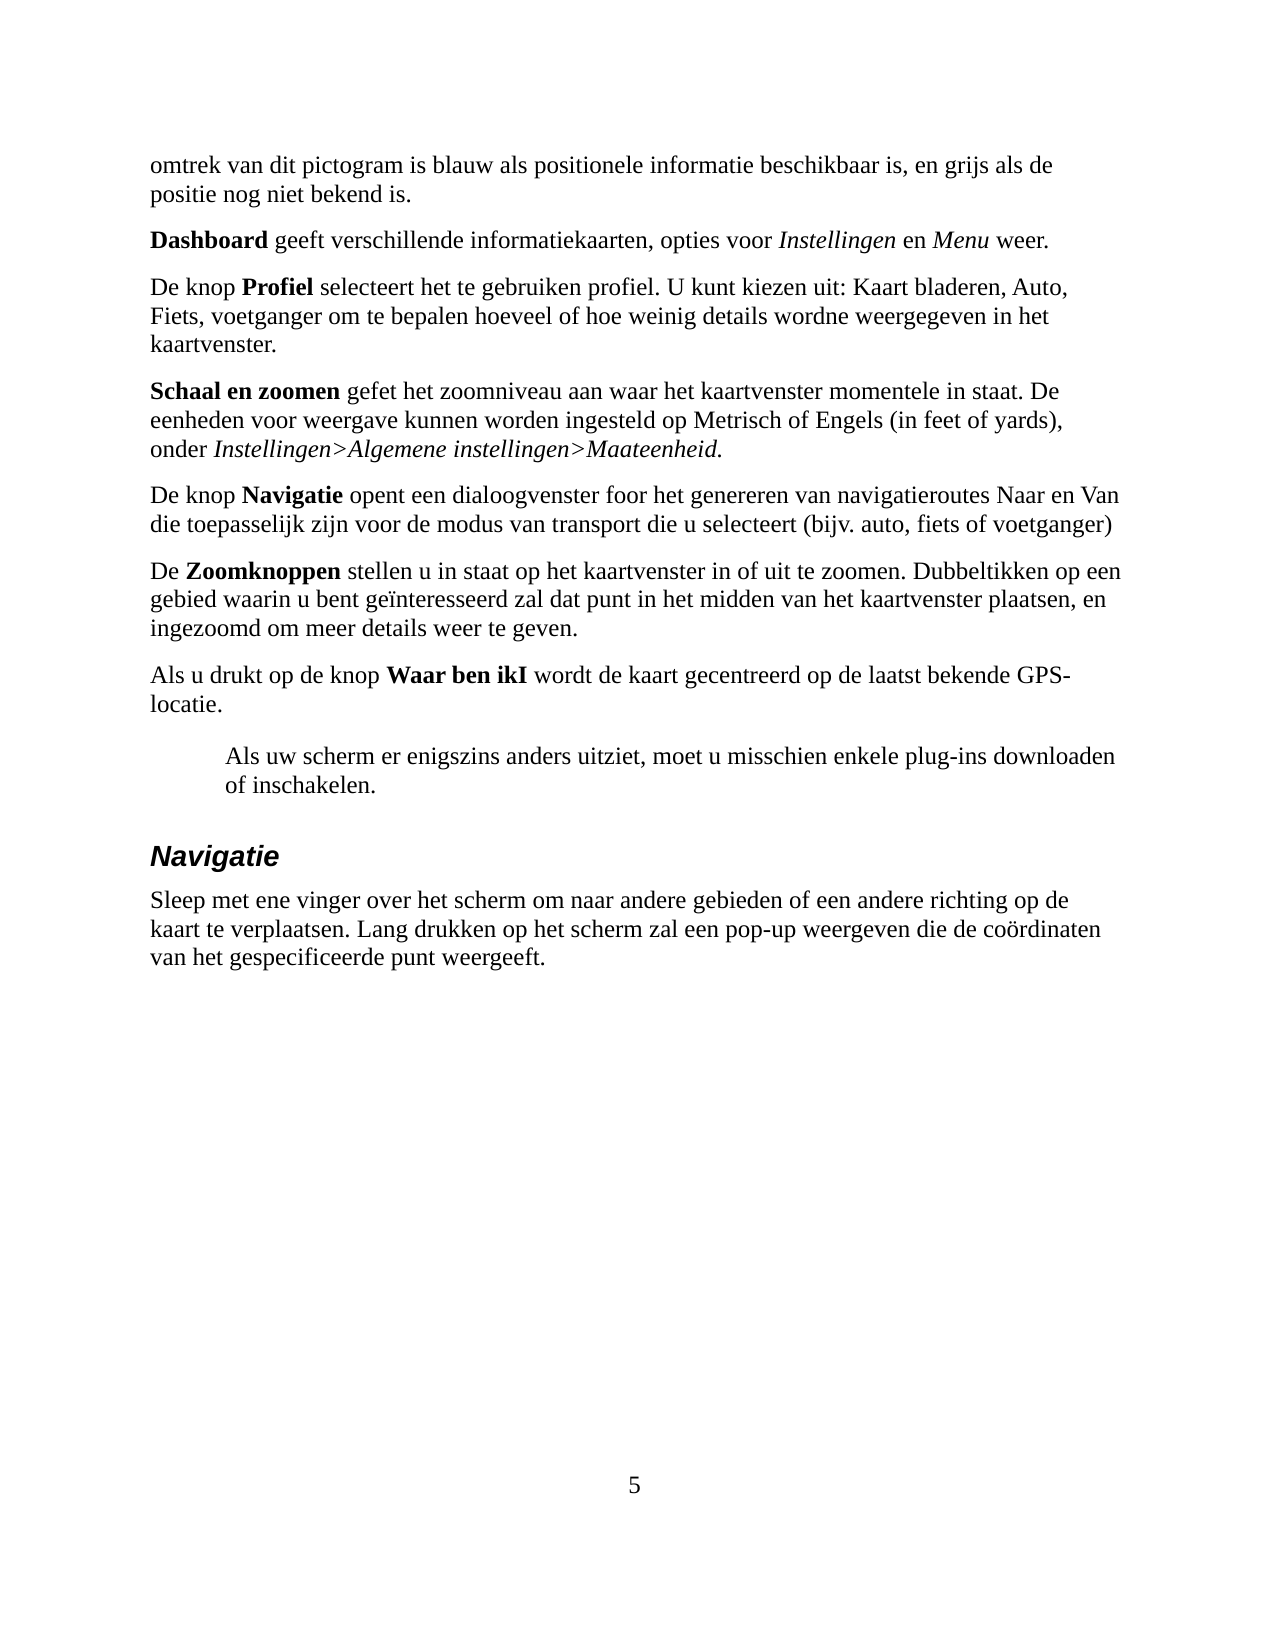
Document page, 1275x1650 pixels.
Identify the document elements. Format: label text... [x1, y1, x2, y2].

text Sleep met ene vinger over het scherm om naar andere gebieden of een andere richting op de kaart te verplaatsen. Lang drukken op het scherm zal een pop-up weergeven die de coördinaten van het gespecificeerde punt weergeeft. [150, 885, 1125, 971]
text Als u drukt op de knop Waar ben ikI wordt de kaart gecentreerd op de laatst bekende GPS-locatie. [150, 660, 1125, 717]
text Schaal en zoomen gefet het zoomniveau aan waar het kaartvenster momentele in staat. De eenheden voor weergave kunnen worden ingesteld op Metrisch of Engels (in feet of yards), onder Instellingen>Algemene instellingen>Maateenheid. [150, 376, 1125, 462]
text De Zoomknoppen stellen u in staat op het kaartvenster in of uit te zoomen. Dubbeltikken op een gebied waarin u bent geïnteresseerd zal dat punt in het midden van het kaartvenster plaatsen, en ingezoomd om meer details weer te geven. [150, 556, 1125, 642]
text De knop Profiel selecteert het te gebruiken profiel. U kunt kiezen uit: Kaart bladeren, Auto, Fiets, voetganger om te bepalen hoeveel of hoe weinig details wordne weergegeven in het kaartvenster. [150, 272, 1125, 358]
text Dashboard geeft verschillende informatiekaarten, opties voor Instellingen en Menu weer. [150, 225, 1125, 254]
text De knop Navigatie opent een dialoogvenster foor het genereren van navigatieroutes Naar en Van die toepasselijk zijn voor de modus van transport die u selecteert (bijv. auto, fiets of voetganger) [150, 480, 1125, 538]
subtitle Navigatie [150, 839, 1125, 872]
text omtrek van dit pictogram is blauw als positionele informatie beschikbaar is, en grijs als de positie nog niet bekend is. [150, 150, 1125, 207]
text Als uw scherm er enigszins anders uitziet, moet u misschien enkele plug-ins downloaden of inschakelen. [225, 741, 1125, 799]
